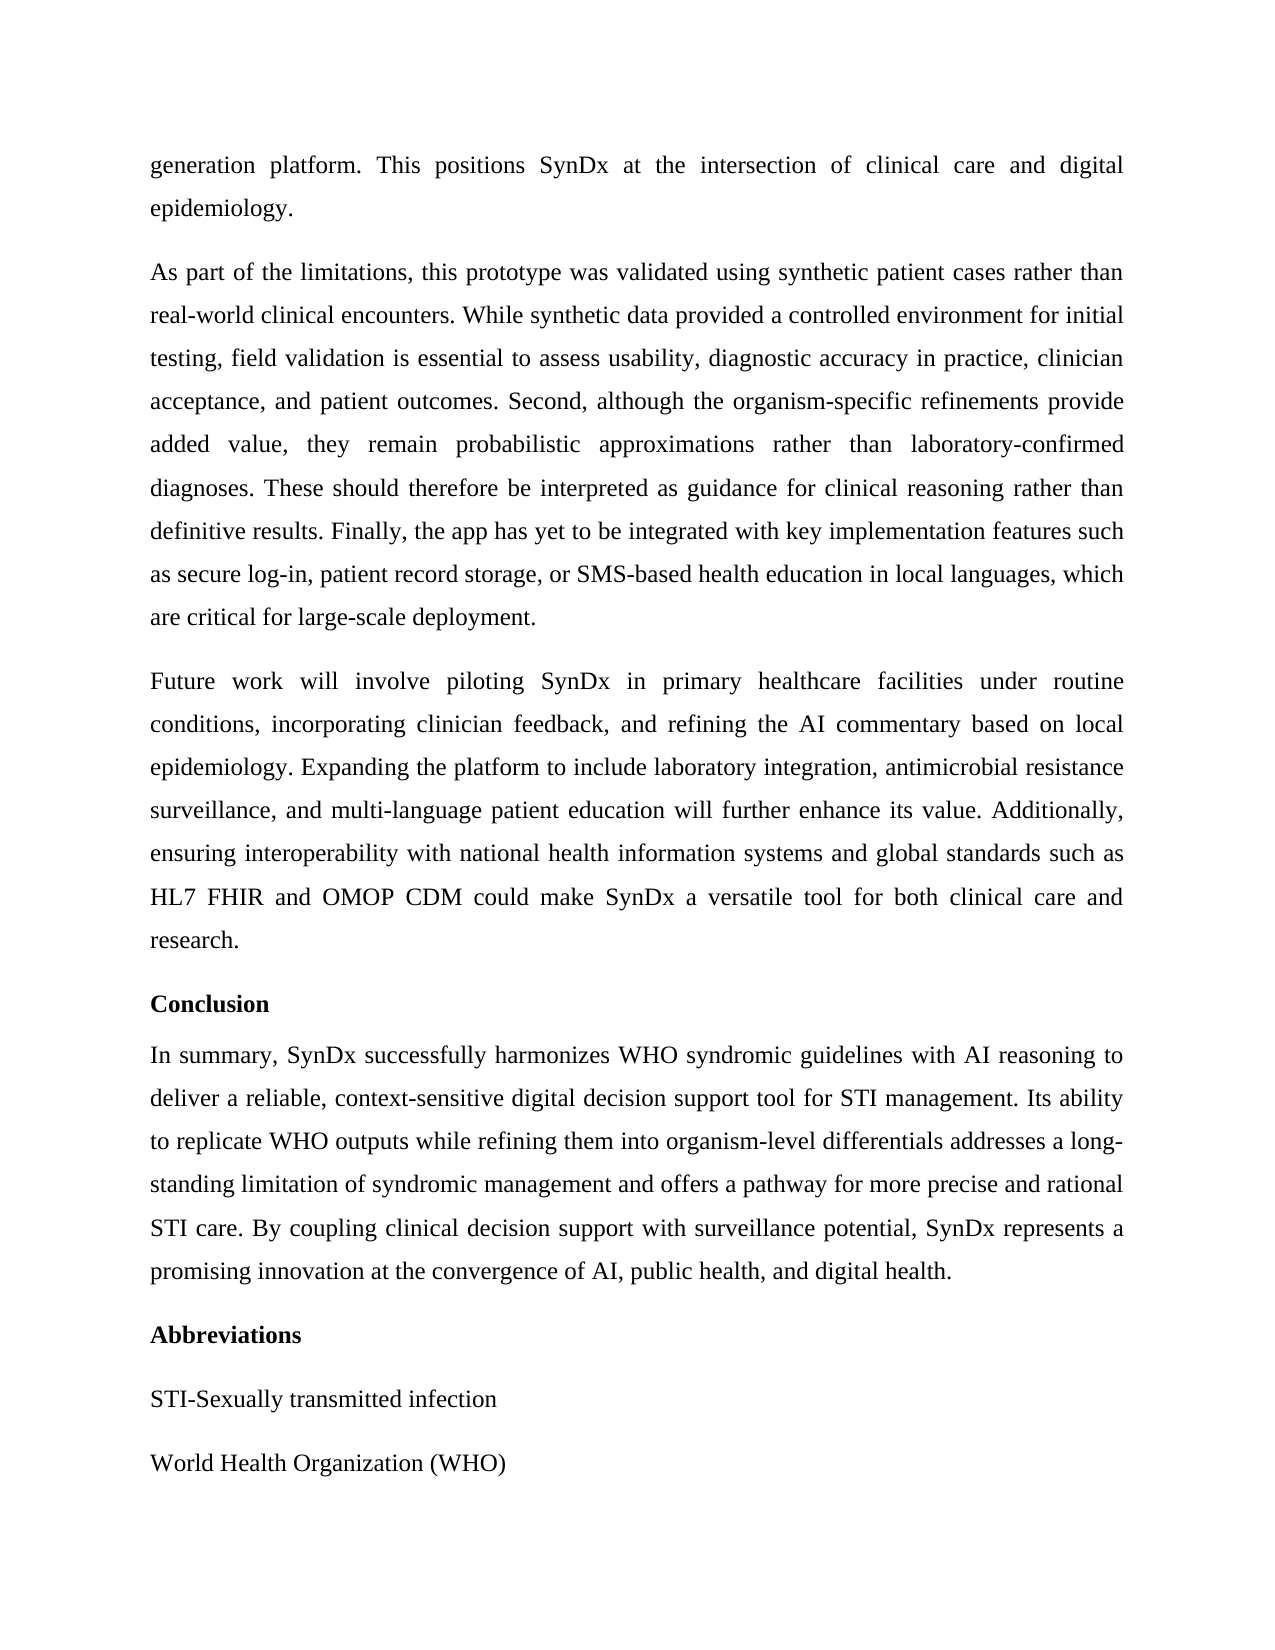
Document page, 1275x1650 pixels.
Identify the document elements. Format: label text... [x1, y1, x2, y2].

text STI-Sexually transmitted infection [150, 1384, 1125, 1412]
text In summary, SynDx successfully harmonizes WHO syndromic guidelines with AI reasoning to deliver a reliable, context-sensitive digital decision support tool for STI management. Its ability to replicate WHO outputs while refining them into organism-level differentials addresses a long-standing limitation of syndromic management and offers a pathway for more precise and rational STI care. By coupling clinical decision support with surveillance potential, SynDx represents a promising innovation at the convergence of AI, public health, and digital health. [150, 1040, 1125, 1284]
text generation platform. This positions SynDx at the intersection of clinical care and digital epidemiology. [150, 150, 1125, 222]
text World Health Organization (WHO) [150, 1448, 1125, 1476]
text As part of the limitations, this prototype was validated using synthetic patient cases rather than real-world clinical encounters. While synthetic data provided a controlled environment for initial testing, field validation is essential to assess usability, diagnostic accuracy in practice, clinician acceptance, and patient outcomes. Second, although the organism-specific refinements provide added value, they remain probabilistic approximations rather than laboratory-confirmed diagnoses. These should therefore be interpreted as guidance for clinical reasoning rather than definitive results. Finally, the app has yet to be integrated with key implementation features such as secure log-in, patient record storage, or SMS-based health education in local languages, which are critical for large-scale deployment. [150, 257, 1125, 631]
text Future work will involve piloting SynDx in primary healthcare facilities under routine conditions, incorporating clinician feedback, and refining the AI commentary based on local epidemiology. Expanding the platform to include laboratory integration, antimicrobial resistance surveillance, and multi-language patient education will further enhance its value. Additionally, ensuring interoperability with national health information systems and global standards such as HL7 FHIR and OMOP CDM could make SynDx a versatile tool for both clinical care and research. [150, 666, 1125, 953]
subtitle Conclusion [150, 989, 1125, 1017]
text Abbreviations [150, 1320, 1125, 1348]
